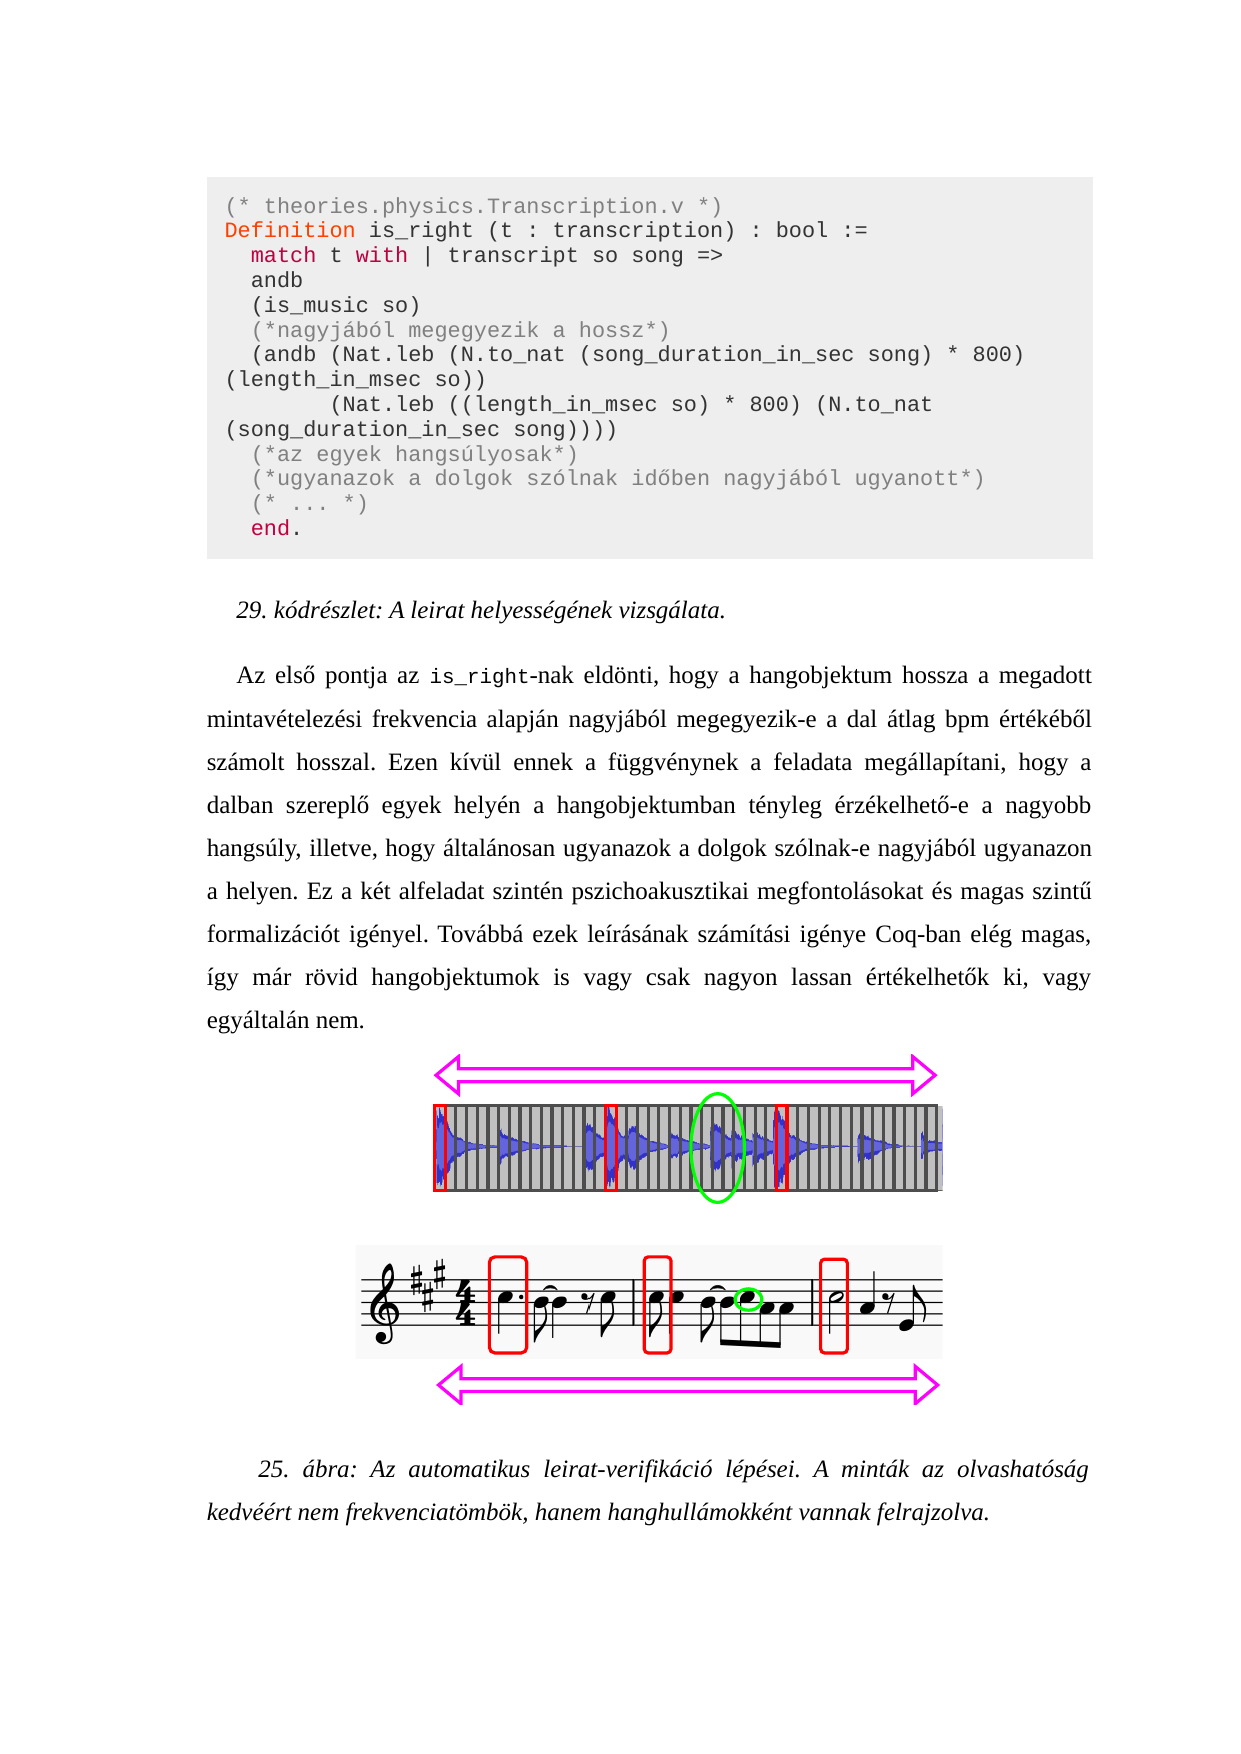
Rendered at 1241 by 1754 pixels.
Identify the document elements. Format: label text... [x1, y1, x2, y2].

text (* theories.physics.Transcription.v *) Definition is_right (t : transcription) : bool := match t with | transcript so song => andb (is_music so) (*nagyjából megegyezik a hossz*) (andb (Nat.leb (N.to_nat (song_duration_in_sec song) * 800) (length_in_msec so)) (Nat.leb ((length_in_msec so) * 800) (N.to_nat (song_duration_in_sec song)))) (*az egyek hangsúlyosak*) (*ugyanazok a dolgok szólnak időben nagyjából ugyanott*) (* ... *) end. [207, 177, 1093, 559]
text Az első pontja az is_right-nak eldönti, hogy a hangobjektum hossza a megadott mintavételezési frekvencia alapján nagyjából megegyezik-e a dal átlag bpm értékéből számolt hosszal. Ezen kívül ennek a függvénynek a feladata megállapítani, hogy a dalban szereplő egyek helyén a hangobjektumban tényleg érzékelhető-e a nagyobb hangsúly, illetve, hogy általánosan ugyanazok a dolgok szólnak-e nagyjából ugyanazon a helyen. Ez a két alfeladat szintén pszichoakusztikai megfontolásokat és magas szintű formalizációt igényel. Továbbá ezek leírásának számítási igénye Coq-ban elég magas, így már rövid hangobjektumok is vagy csak nagyon lassan értékelhetők ki, vagy egyáltalán nem. [207, 660, 1093, 1034]
text 25. ábra: Az automatikus leirat-verifikáció lépései. A minták az olvashatóság kedvéért nem frekvenciatömbök, hanem hanghullámokként vannak felrajzolva. [207, 1454, 1093, 1526]
text 29. kódrészlet: A leirat helyességének vizsgálata. [207, 595, 1093, 624]
table_header [207, 1049, 1093, 1411]
